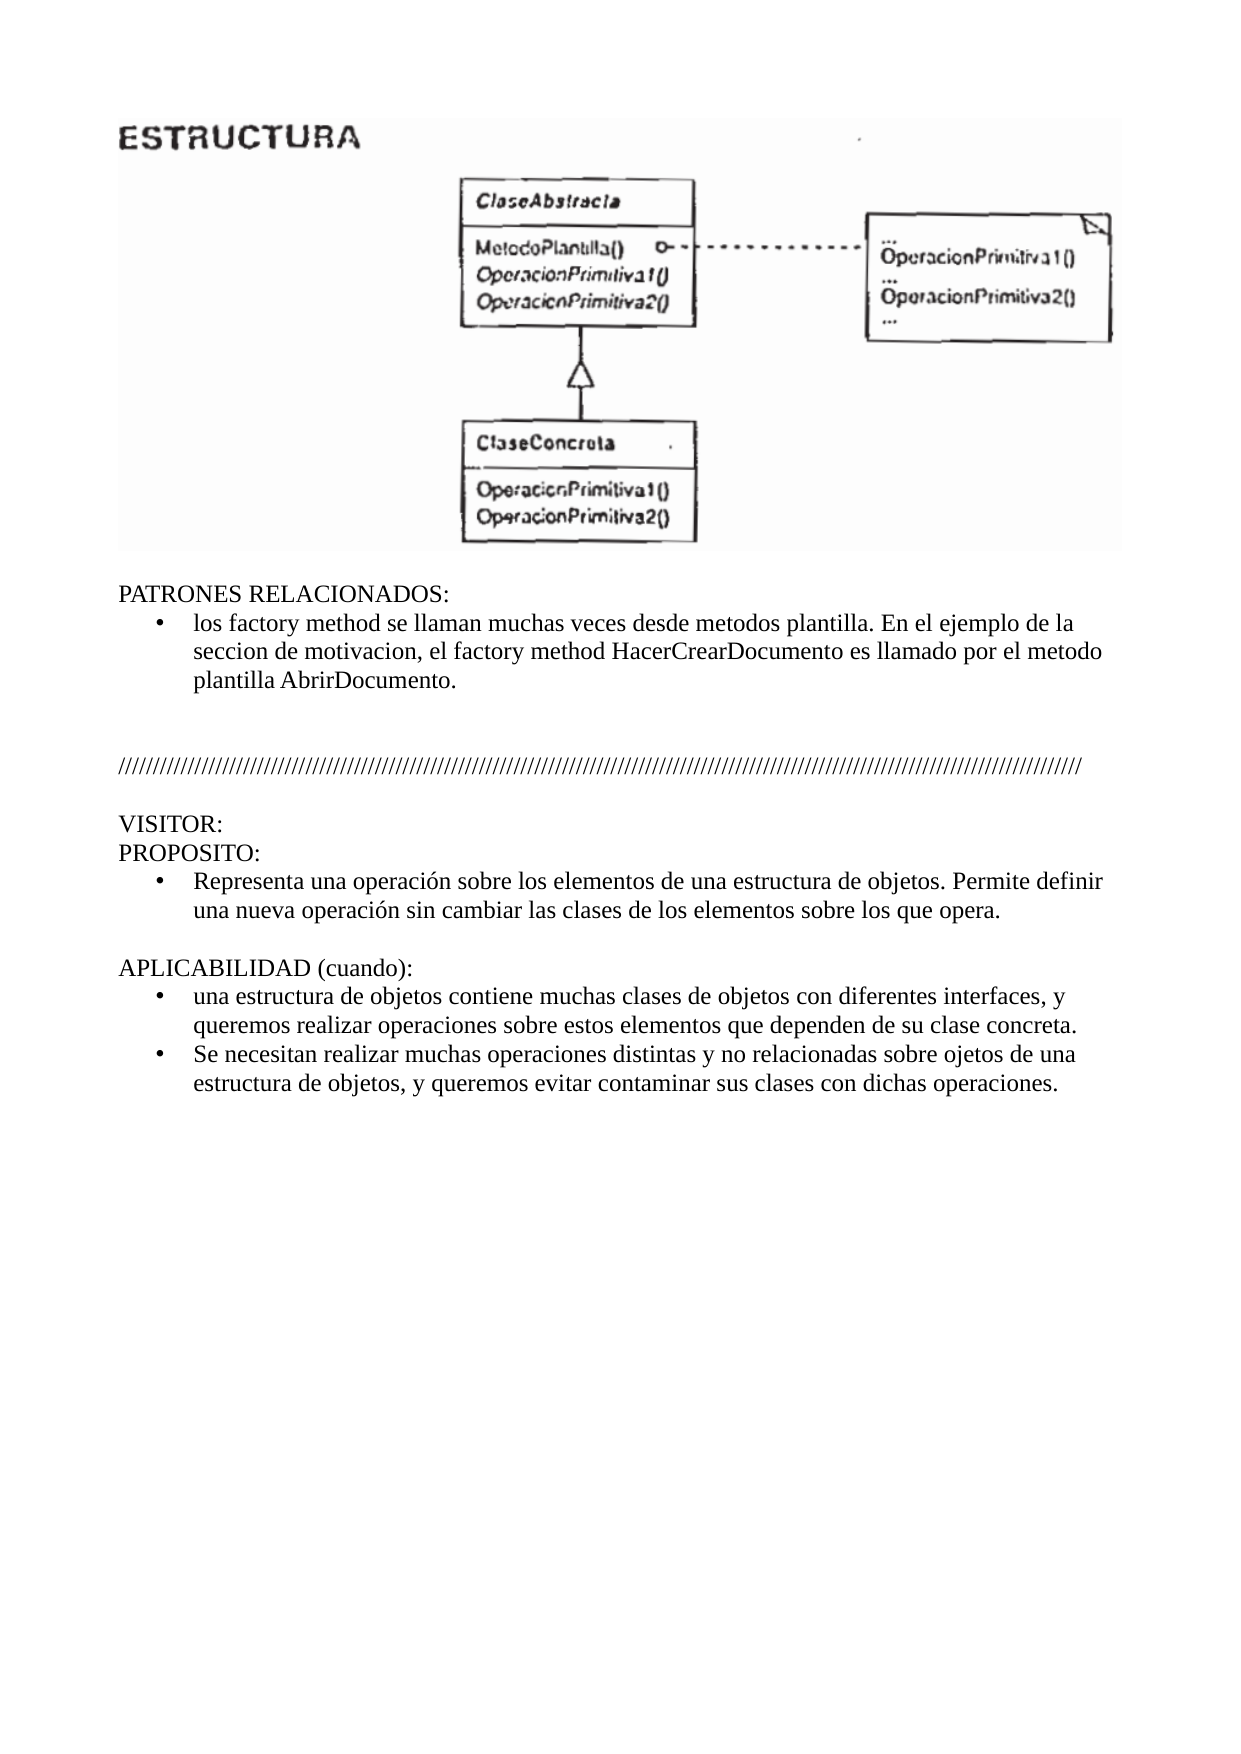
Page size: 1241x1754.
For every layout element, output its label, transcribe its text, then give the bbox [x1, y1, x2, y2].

picture [118, 118, 1123, 551]
text APLICABILIDAD (cuando): [118, 953, 1122, 981]
list los factory method se llaman muchas veces desde metodos plantilla. En el ejemplo de la seccion de motivacion, el factory method HacerCrearDocumento es llamado por el metodo plantilla AbrirDocumento. [156, 608, 1122, 694]
text /////////////////////////////////////////////////////////////////////////////////////////////////////////////////////////////////////////// [118, 751, 1122, 780]
list Se necesitan realizar muchas operaciones distintas y no relacionadas sobre ojetos de una estructura de objetos, y queremos evitar contaminar sus clases con dichas operaciones. [156, 1039, 1122, 1096]
list una estructura de objetos contiene muchas clases de objetos con diferentes interfaces, y queremos realizar operaciones sobre estos elementos que dependen de su clase concreta. [156, 981, 1122, 1039]
text PATRONES RELACIONADOS: [118, 579, 1122, 608]
text PROPOSITO: [118, 838, 1122, 866]
text VISITOR: [118, 809, 1122, 838]
list Representa una operación sobre los elementos de una estructura de objetos. Permite definir una nueva operación sin cambiar las clases de los elementos sobre los que opera. [156, 866, 1122, 924]
